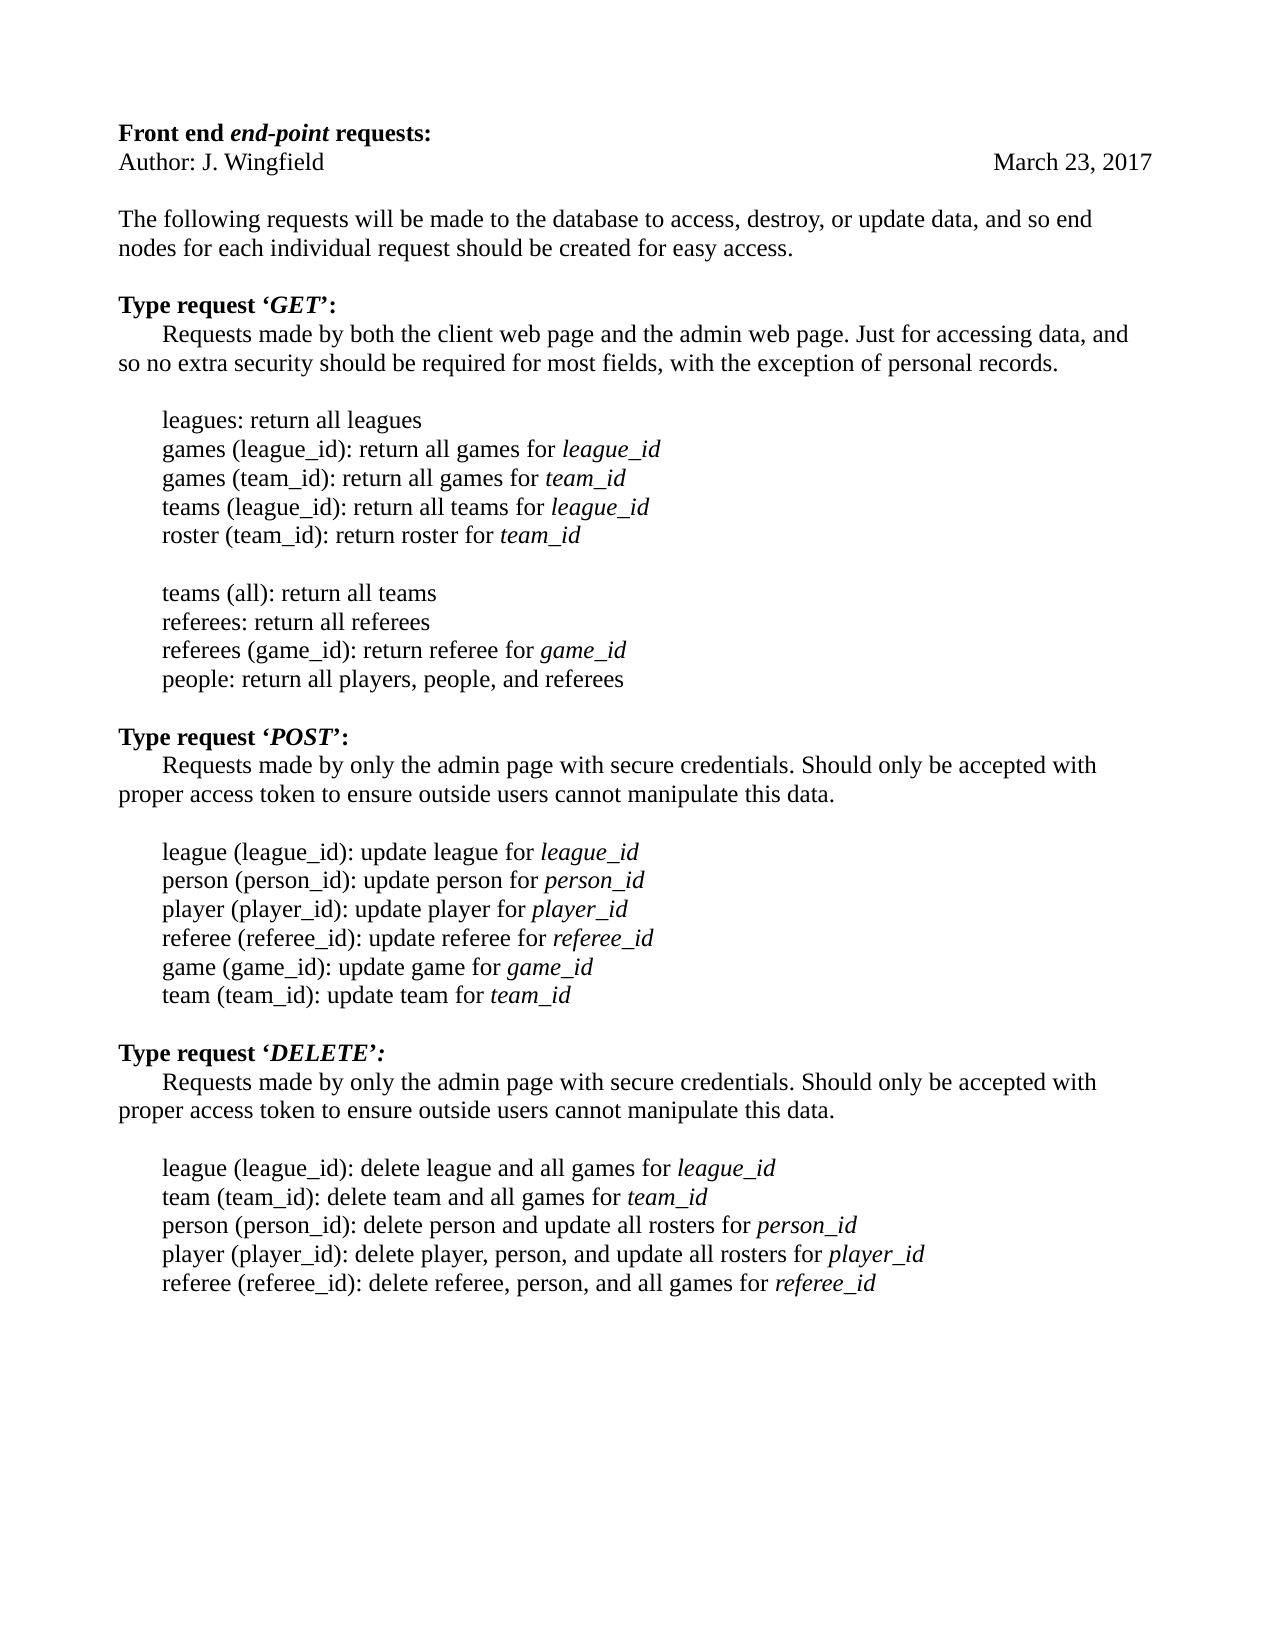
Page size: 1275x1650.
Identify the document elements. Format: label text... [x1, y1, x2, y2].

text Type request ‘DELETE’: [118, 1038, 1157, 1067]
text person (person_id): update person for person_id [118, 866, 1157, 894]
text games (league_id): return all games for league_id [118, 434, 1157, 463]
text referee (referee_id): update referee for referee_id [118, 923, 1157, 952]
text Front end end-point requests: [118, 118, 1157, 147]
text person (person_id): delete person and update all rosters for person_id [118, 1211, 1157, 1239]
text Type request ‘POST’: [118, 722, 1157, 751]
text Requests made by only the admin page with secure credentials. Should only be accepted with proper access token to ensure outside users cannot manipulate this data. [118, 1067, 1157, 1124]
text games (team_id): return all games for team_id [118, 463, 1157, 492]
text The following requests will be made to the database to access, destroy, or update data, and so end nodes for each individual request should be created for easy access. [118, 204, 1157, 262]
text game (game_id): update game for game_id [118, 952, 1157, 981]
text referees: return all referees [118, 607, 1157, 636]
text people: return all players, people, and referees [118, 664, 1157, 693]
text player (player_id): delete player, person, and update all rosters for player_id [118, 1239, 1157, 1268]
text Requests made by only the admin page with secure credentials. Should only be accepted with proper access token to ensure outside users cannot manipulate this data. [118, 751, 1157, 808]
text Author: J. Wingfield March 23, 2017 [118, 147, 1157, 176]
text teams (all): return all teams [118, 578, 1157, 607]
text leagues: return all leagues [118, 406, 1157, 434]
text Type request ‘GET’: [118, 291, 1157, 319]
text team (team_id): delete team and all games for team_id [118, 1182, 1157, 1211]
text team (team_id): update team for team_id [118, 981, 1157, 1009]
text referees (game_id): return referee for game_id [118, 636, 1157, 664]
text league (league_id): delete league and all games for league_id [118, 1153, 1157, 1182]
text league (league_id): update league for league_id [118, 837, 1157, 866]
text teams (league_id): return all teams for league_id [118, 492, 1157, 521]
text roster (team_id): return roster for team_id [118, 521, 1157, 549]
text Requests made by both the client web page and the admin web page. Just for accessing data, and so no extra security should be required for most fields, with the exception of personal records. [118, 319, 1157, 377]
text player (player_id): update player for player_id [118, 894, 1157, 923]
text referee (referee_id): delete referee, person, and all games for referee_id [118, 1268, 1157, 1297]
